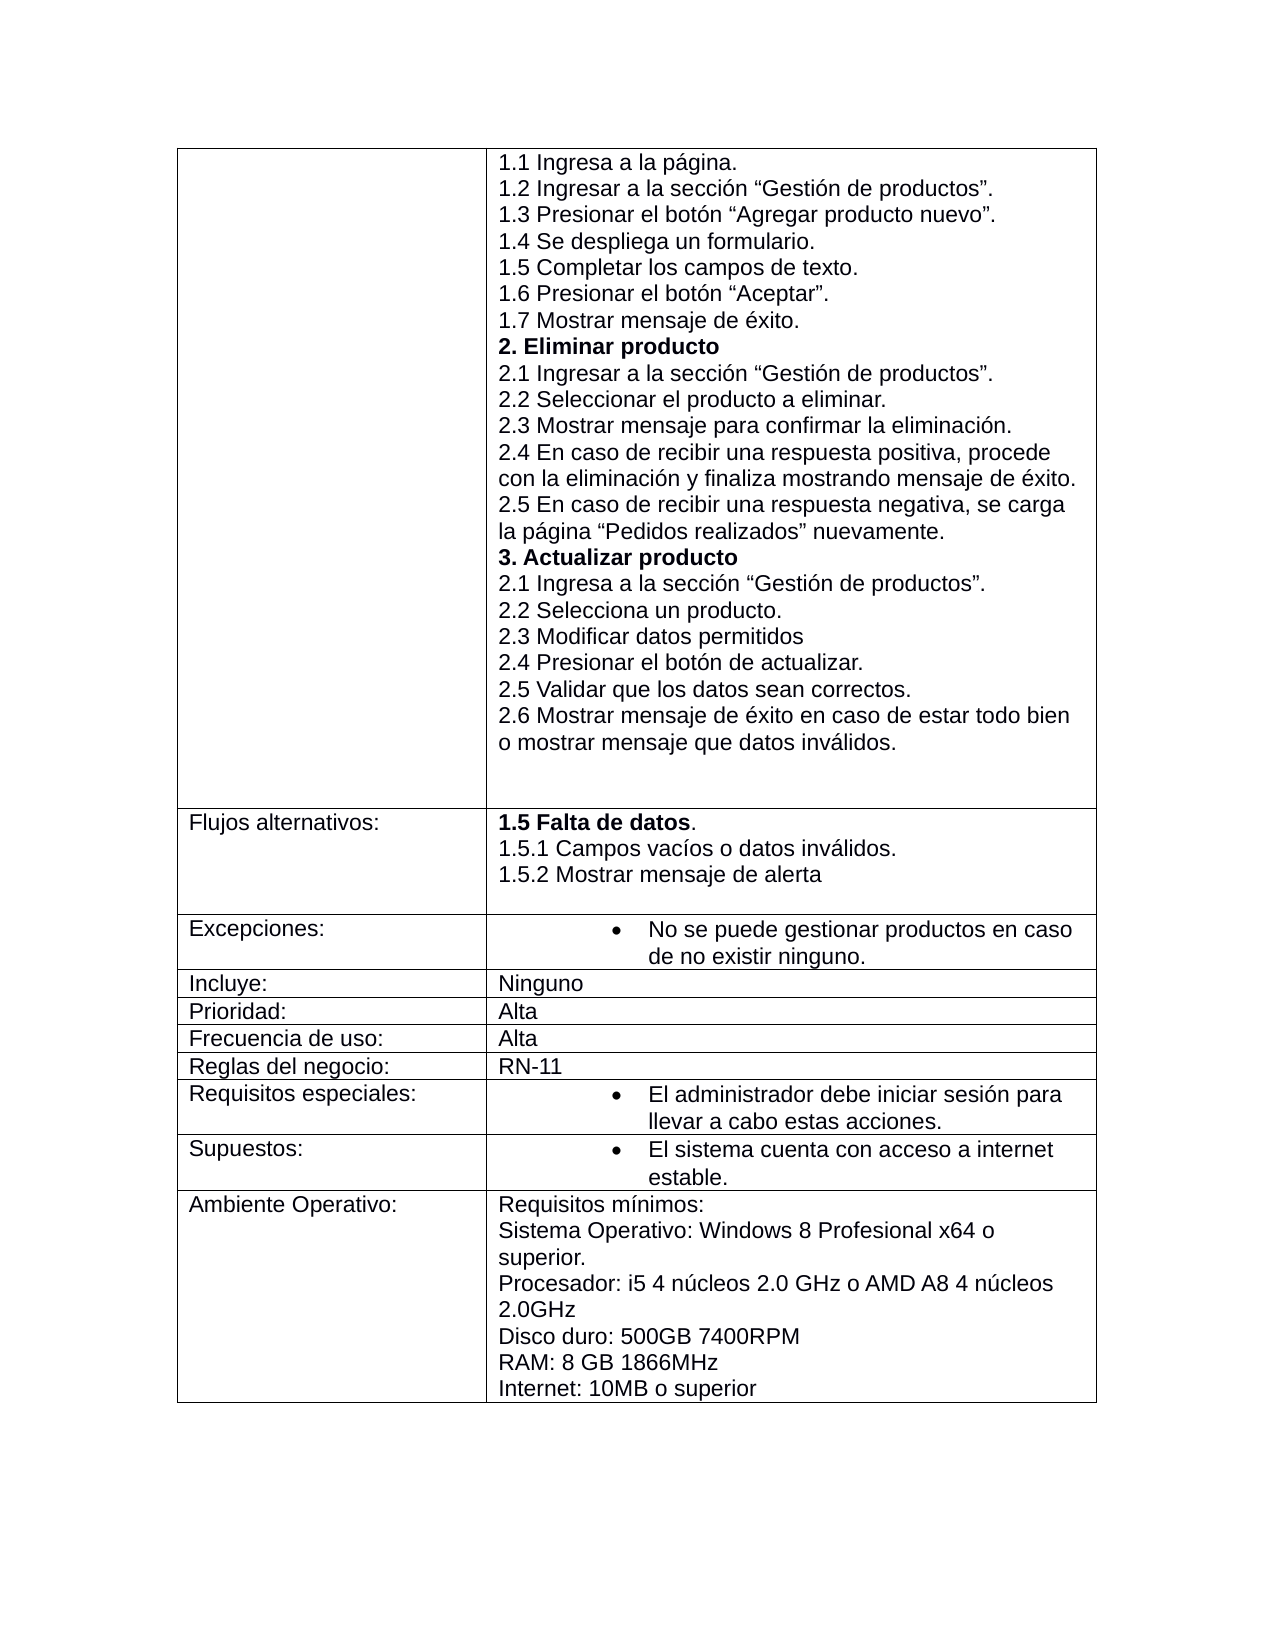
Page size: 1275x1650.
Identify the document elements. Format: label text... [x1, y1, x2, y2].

table_cell Supuestos: [178, 1135, 486, 1190]
table_cell Excepciones: [178, 915, 486, 969]
table_cell Alta [487, 1025, 1096, 1052]
table_cell Requisitos especiales: [178, 1080, 486, 1134]
table_cell Reglas del negocio: [178, 1053, 486, 1079]
table_cell El administrador debe iniciar sesión para llevar a cabo estas acciones. [487, 1080, 1096, 1134]
table_cell Requisitos mínimos: Sistema Operativo: Windows 8 Profesional x64 o superior. Procesador: i5 4 núcleos 2.0 GHz o AMD A8 4 núcleos 2.0GHz Disco duro: 500GB 7400RPM RAM: 8 GB 1866MHz Internet: 10MB o superior [487, 1191, 1096, 1402]
table_cell 1.1 Ingresa a la página. 1.2 Ingresar a la sección “Gestión de productos”. 1.3 Presionar el botón “Agregar producto nuevo”. 1.4 Se despliega un formulario. 1.5 Completar los campos de texto. 1.6 Presionar el botón “Aceptar”. 1.7 Mostrar mensaje de éxito. 2. Eliminar producto 2.1 Ingresar a la sección “Gestión de productos”. 2.2 Seleccionar el producto a eliminar. 2.3 Mostrar mensaje para confirmar la eliminación. 2.4 En caso de recibir una respuesta positiva, procede con la eliminación y finaliza mostrando mensaje de éxito. 2.5 En caso de recibir una respuesta negativa, se carga la página “Pedidos realizados” nuevamente. 3. Actualizar producto 2.1 Ingresa a la sección “Gestión de productos”. 2.2 Selecciona un producto. 2.3 Modificar datos permitidos 2.4 Presionar el botón de actualizar. 2.5 Validar que los datos sean correctos. 2.6 Mostrar mensaje de éxito en caso de estar todo bien o mostrar mensaje que datos inválidos. [487, 149, 1096, 807]
table_cell 1.5 Falta de datos. 1.5.1 Campos vacíos o datos inválidos. 1.5.2 Mostrar mensaje de alerta [487, 809, 1096, 914]
table_cell Ninguno [487, 970, 1096, 997]
table_cell Ambiente Operativo: [178, 1191, 486, 1402]
table_cell Prioridad: [178, 998, 486, 1024]
table_cell [178, 149, 486, 807]
table_cell Incluye: [178, 970, 486, 997]
table_cell RN-11 [487, 1053, 1096, 1079]
table_cell Flujos alternativos: [178, 809, 486, 914]
table_cell El sistema cuenta con acceso a internet estable. [487, 1135, 1096, 1190]
table_cell No se puede gestionar productos en caso de no existir ninguno. [487, 915, 1096, 969]
table_cell Alta [487, 998, 1096, 1024]
table_cell Frecuencia de uso: [178, 1025, 486, 1052]
